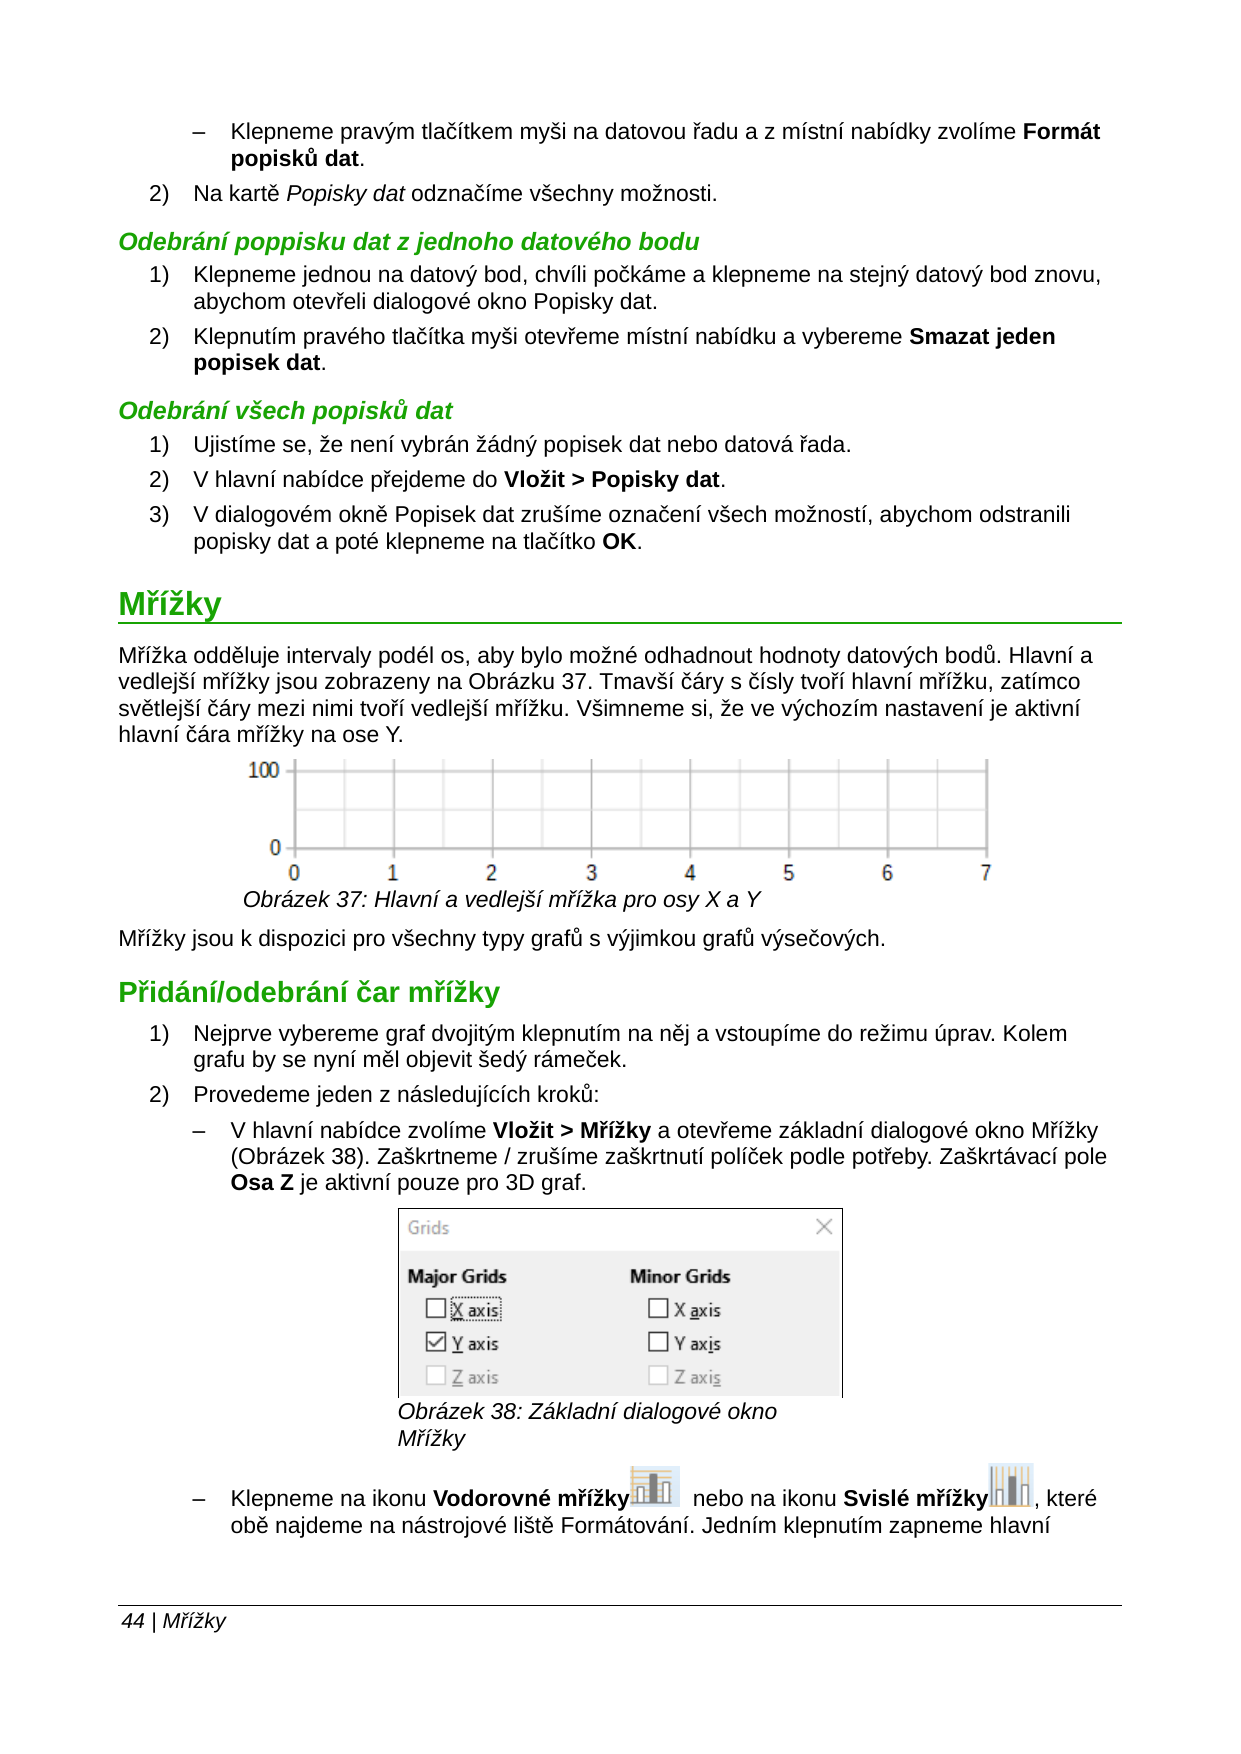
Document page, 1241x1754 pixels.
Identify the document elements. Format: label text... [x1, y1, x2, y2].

list Ujistíme se, že není vybrán žádný popisek dat nebo datová řada. [169, 431, 1122, 457]
list Provedeme jeden z následujících kroků: [169, 1081, 1122, 1108]
text Obrázek 37: Hlavní a vedlejší mřížka pro osy X a Y [243, 887, 997, 913]
list Nejprve vybereme graf dvojitým klepnutím na něj a vstoupíme do režimu úprav. Kolem grafu by se nyní měl objevit šedý rámeček. [169, 1020, 1122, 1073]
picture [988, 1463, 1034, 1507]
picture [242, 759, 998, 887]
text Obrázek 38: Základní dialogové okno Mřížky [397, 1209, 843, 1451]
text Mřížka odděluje intervaly podél os, aby bylo možné odhadnout hodnoty datových bodů. Hlavní a vedlejší mřížky jsou zobrazeny na Obrázku 37. Tmavší čáry s čísly tvoří hlavní mřížku, zatímco světlejší čáry mezi nimi tvoří vedlejší mřížku. Všimneme si, že ve výchozím nastavení je aktivní hlavní čára mřížky na ose Y. [118, 642, 1122, 747]
list Klepnutím pravého tlačítka myši otevřeme místní nabídku a vybereme Smazat jeden popisek dat. [169, 323, 1122, 376]
list Klepneme pravým tlačítkem myši na datovou řadu a z místní nabídky zvolíme Formát popisků dat. [192, 118, 1122, 171]
list Na kartě Popisky dat odznačíme všechny možnosti. [169, 180, 1122, 206]
picture [629, 1466, 680, 1507]
list Klepneme jednou na datový bod, chvíli počkáme a klepneme na stejný datový bod znovu, abychom otevřeli dialogové okno Popisky dat. [169, 261, 1122, 314]
subtitle Mřížky [118, 583, 1122, 622]
subtitle Odebrání všech popisků dat [118, 396, 1122, 425]
list V dialogovém okně Popisek dat zrušíme označení všech možností, abychom odstranili popisky dat a poté klepneme na tlačítko OK. [169, 501, 1122, 554]
text Mřížky jsou k dispozici pro všechny typy grafů s výjimkou grafů výsečových. [118, 924, 1122, 951]
picture [400, 1210, 840, 1396]
list Klepneme na ikonu Vodorovné mřížky nebo na ikonu Svislé mřížky, které obě najdeme na nástrojové liště Formátování. Jedním klepnutím zapneme hlavní [192, 1463, 1122, 1538]
list V hlavní nabídce přejdeme do Vložit > Popisky dat. [169, 466, 1122, 492]
list V hlavní nabídce zvolíme Vložit > Mřížky a otevřeme základní dialogové okno Mřížky (Obrázek 38). Zaškrtneme / zrušíme zaškrtnutí políček podle potřeby. Zaškrtávací pole Osa Z je aktivní pouze pro 3D graf. [192, 1117, 1122, 1196]
subtitle Přidání/odebrání čar mřížky [118, 974, 1122, 1008]
subtitle Odebrání poppisku dat z jednoho datového bodu [118, 227, 1122, 255]
